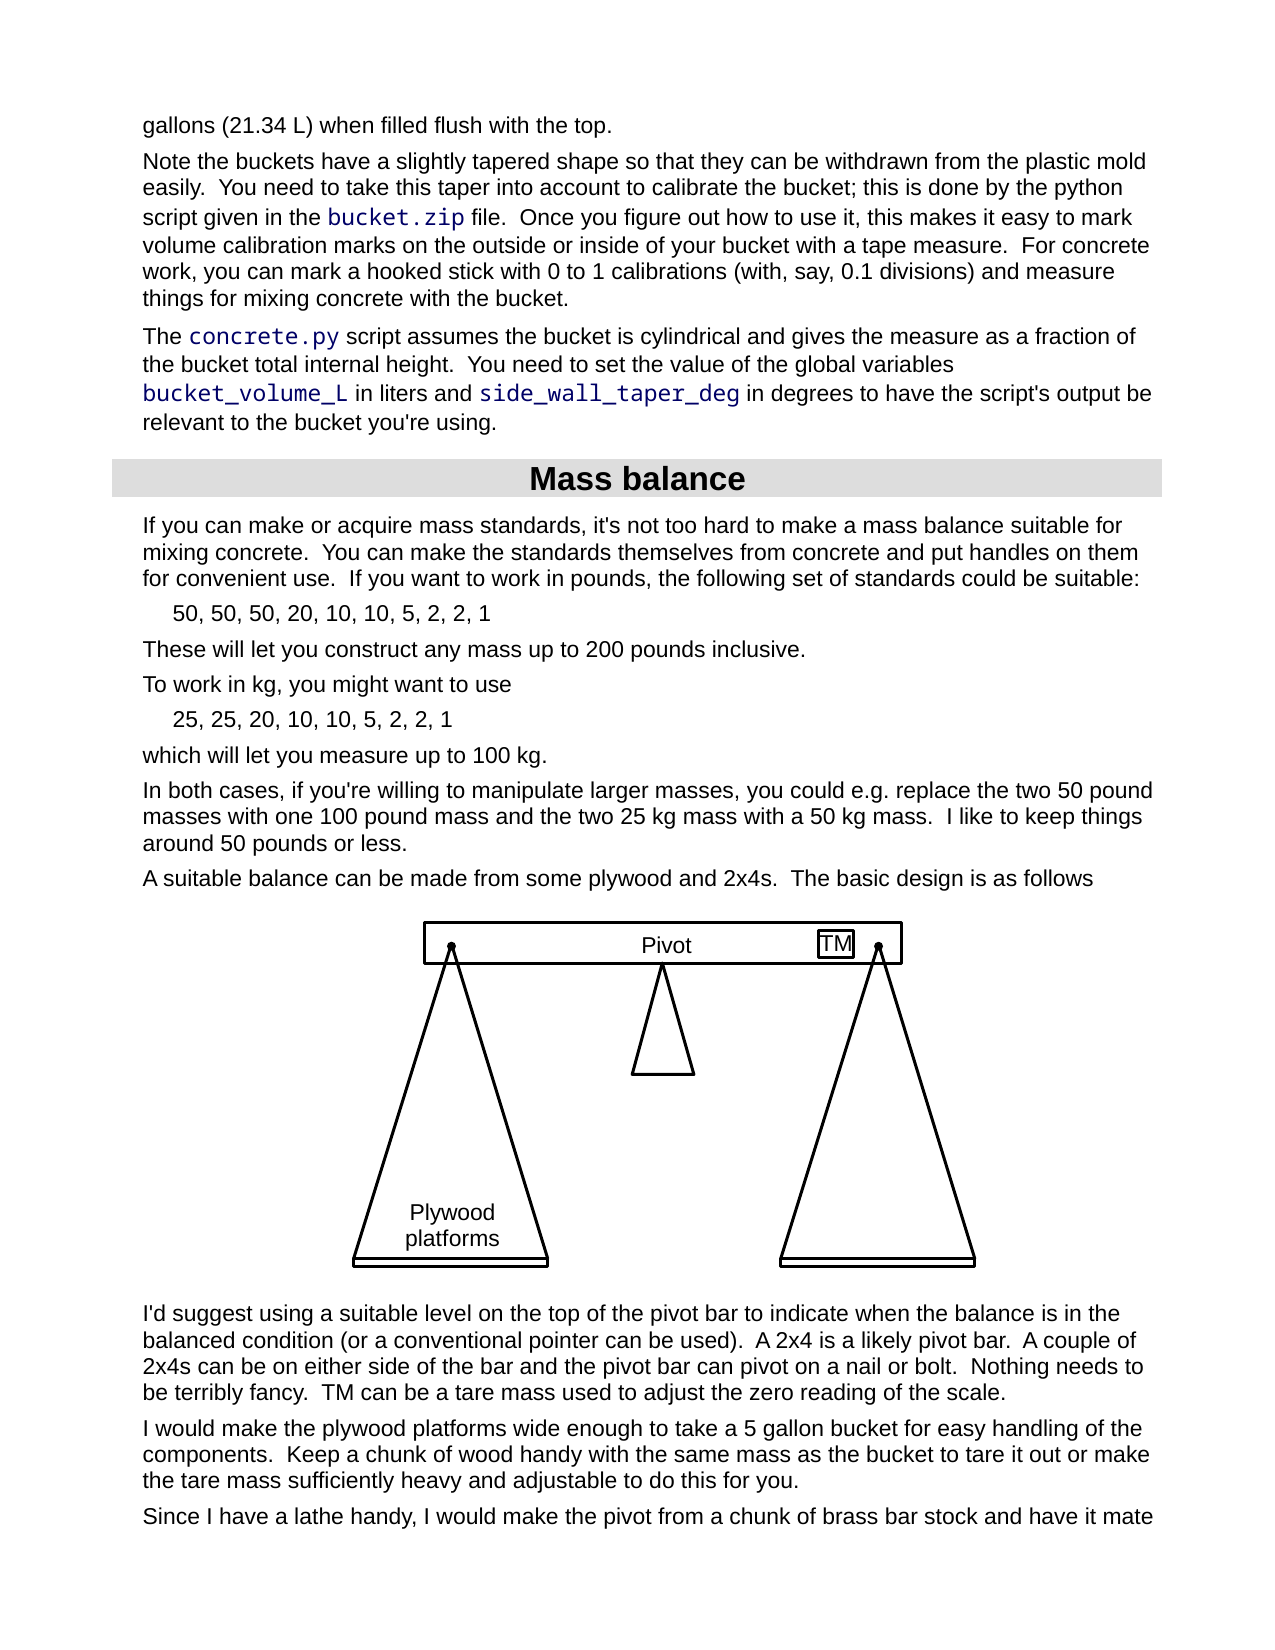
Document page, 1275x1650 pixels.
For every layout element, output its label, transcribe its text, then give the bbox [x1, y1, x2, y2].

text These will let you construct any mass up to 200 pounds inclusive. [142, 636, 1162, 662]
text 50, 50, 50, 20, 10, 10, 5, 2, 2, 1 [172, 600, 1162, 627]
text I'd suggest using a suitable level on the top of the pivot bar to indicate when the balance is in the balanced condition (or a conventional pointer can be used). A 2x4 is a likely pivot bar. A couple of 2x4s can be on either side of the bar and the pivot bar can pivot on a nail or bolt. Nothing needs to be terribly fancy. TM can be a tare mass used to adjust the zero reading of the scale. [142, 900, 1162, 1406]
text which will let you measure up to 100 kg. [142, 742, 1162, 768]
text Since I have a lathe handy, I would make the pivot from a chunk of brass bar stock and have it mate [142, 1503, 1162, 1529]
text 25, 25, 20, 10, 10, 5, 2, 2, 1 [172, 706, 1162, 733]
text If you can make or acquire mass standards, it's not too hard to make a mass balance suitable for mixing concrete. You can make the standards themselves from concrete and put handles on them for convenient use. If you want to work in pounds, the following set of standards could be suitable: [142, 512, 1162, 591]
text gallons (21.34 L) when filled flush with the top. [142, 112, 1162, 139]
text I would make the plywood platforms wide enough to take a 5 gallon bucket for easy handling of the components. Keep a chunk of wood handy with the same mass as the bucket to tare it out or make the tare mass sufficiently heavy and adjustable to do this for you. [142, 1414, 1162, 1494]
subtitle Mass balance [112, 459, 1162, 497]
text In both cases, if you're willing to manipulate larger masses, you could e.g. replace the two 50 pound masses with one 100 pound mass and the two 25 kg mass with a 50 kg mass. I like to keep things around 50 pounds or less. [142, 777, 1162, 856]
text The concrete.py script assumes the bucket is cylindrical and gives the measure as a fraction of the bucket total internal height. You need to set the value of the global variables bucket_volume_L in liters and side_wall_taper_deg in degrees to have the script's output be relevant to the bucket you're using. [142, 320, 1162, 435]
text Note the buckets have a slightly tapered shape so that they can be withdrawn from the plastic mold easily. You need to take this taper into account to calibrate the bucket; this is done by the python script given in the bucket.zip file. Once you figure out how to use it, this makes it easy to mark volume calibration marks on the outside or inside of your bucket with a tape measure. For concrete work, you can mark a hooked stick with 0 to 1 calibrations (with, say, 0.1 divisions) and measure things for mixing concrete with the bucket. [142, 148, 1162, 311]
text A suitable balance can be made from some plywood and 2x4s. The basic design is as follows [142, 865, 1162, 891]
text To work in kg, you might want to use [142, 671, 1162, 697]
